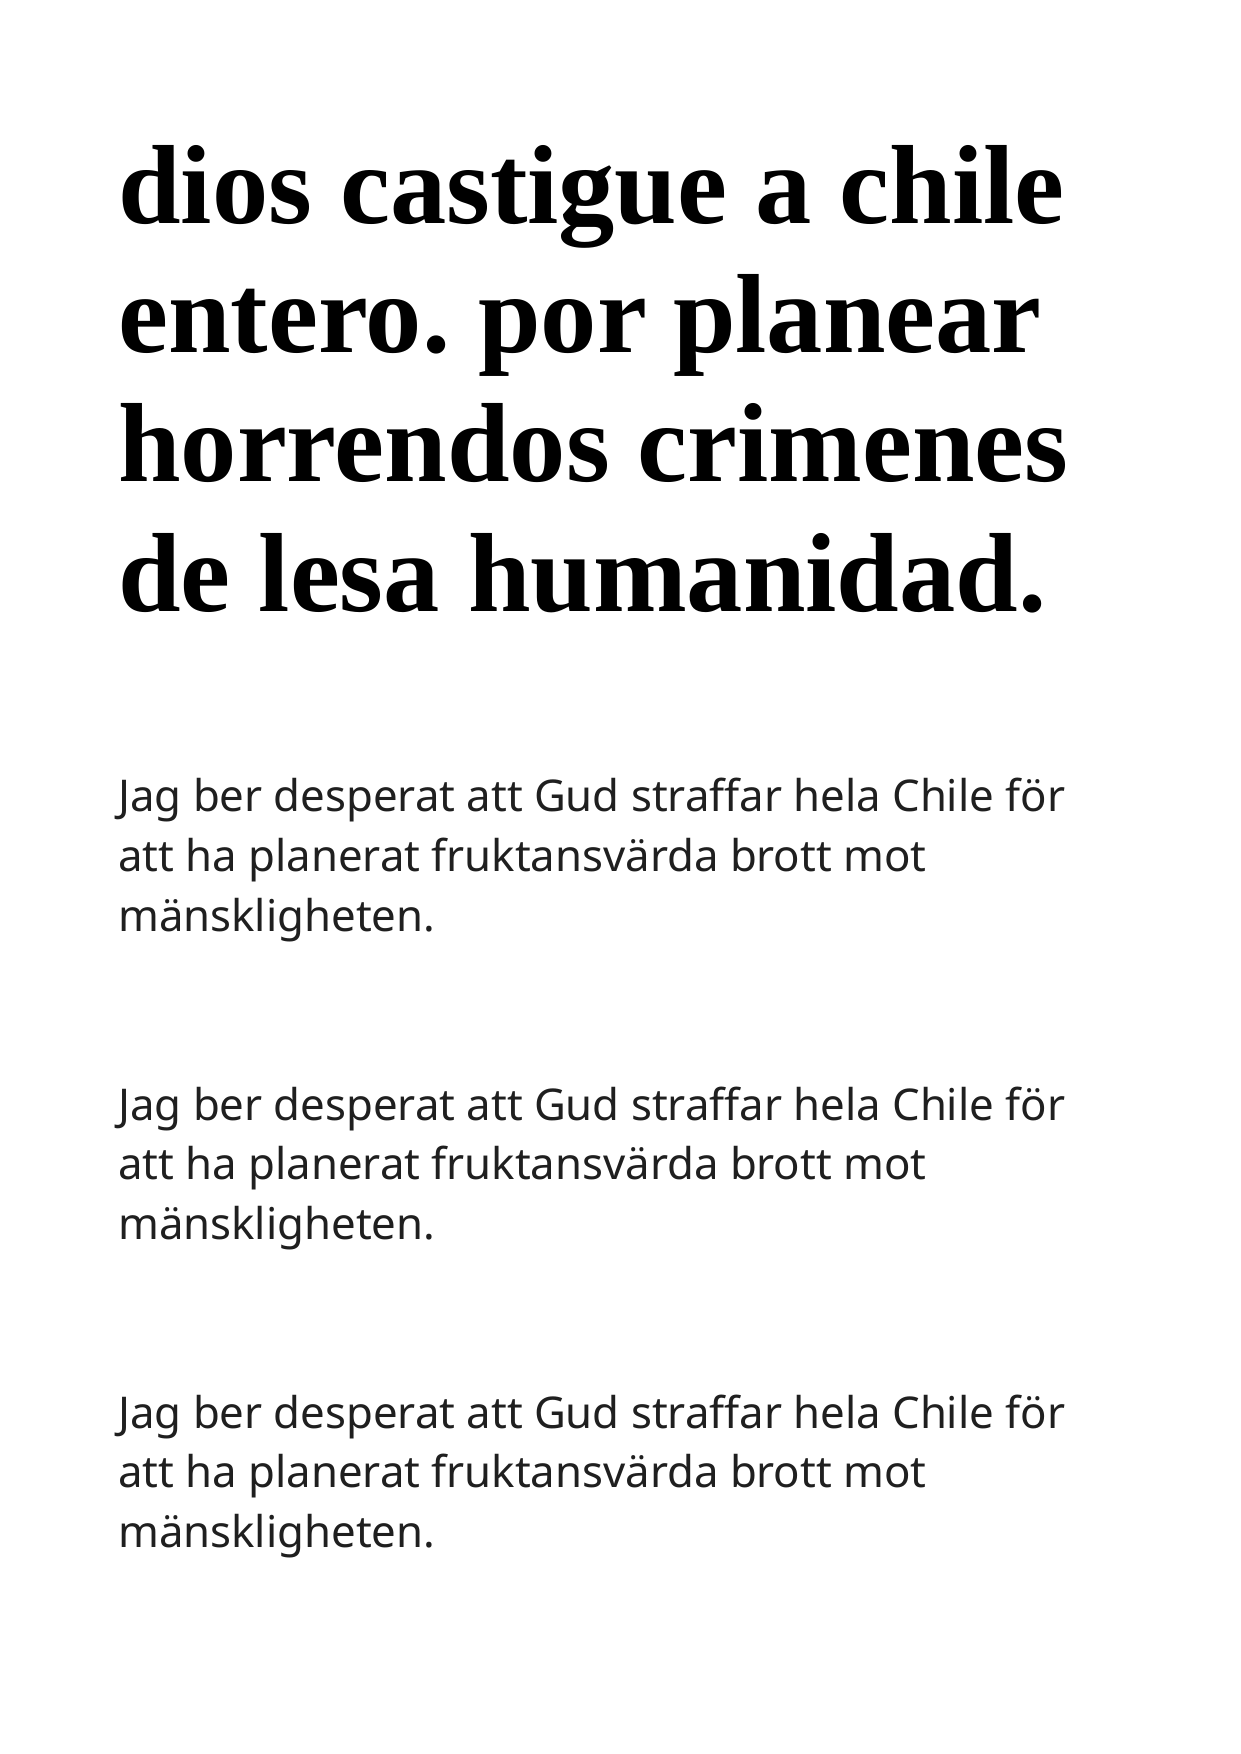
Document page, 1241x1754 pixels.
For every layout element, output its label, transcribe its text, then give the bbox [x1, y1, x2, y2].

text Jag ber desperat att Gud straffar hela Chile för att ha planerat fruktansvärda brott mot mänskligheten. [118, 765, 1122, 944]
text dios castigue a chile entero. por planear horrendos crimenes de lesa humanidad. [118, 118, 1122, 636]
text Jag ber desperat att Gud straffar hela Chile för att ha planerat fruktansvärda brott mot mänskligheten. [118, 1381, 1122, 1560]
text Jag ber desperat att Gud straffar hela Chile för att ha planerat fruktansvärda brott mot mänskligheten. [118, 1073, 1122, 1252]
